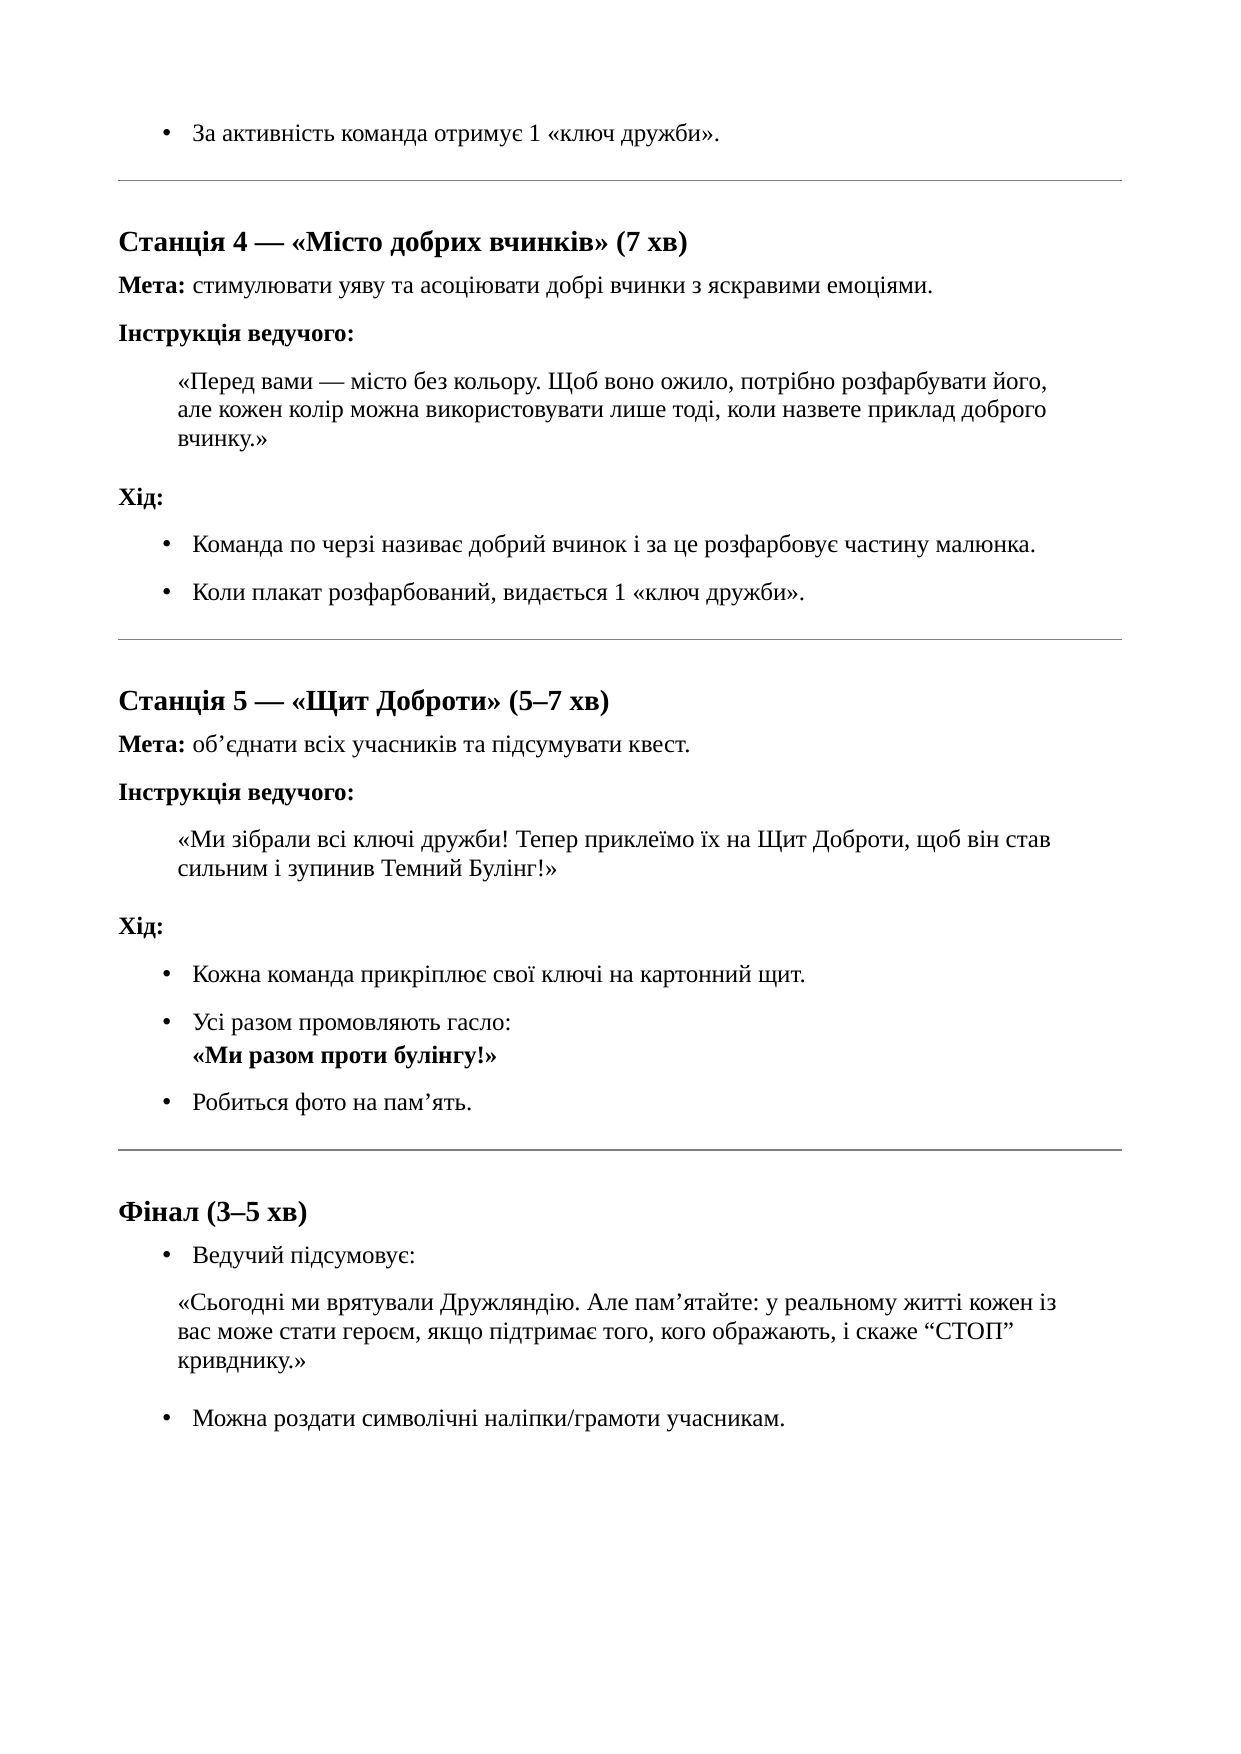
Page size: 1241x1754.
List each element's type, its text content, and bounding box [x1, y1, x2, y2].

subtitle Станція 5 — «Щит Доброти» (5–7 хв) [118, 683, 1122, 717]
text Мета: об’єднати всіх учасників та підсумувати квест. [118, 729, 1122, 758]
text «Сьогодні ми врятували Дружляндію. Але пам’ятайте: у реальному житті кожен із вас може стати героєм, якщо підтримає того, кого ображають, і скаже “СТОП” кривднику.» [177, 1287, 1063, 1374]
text Хід: [118, 911, 1122, 940]
text «Перед вами — місто без кольору. Щоб воно ожило, потрібно розфарбувати його, але кожен колір можна використовувати лише тоді, коли назвете приклад доброго вчинку.» [177, 366, 1063, 452]
text Мета: стимулювати уяву та асоціювати добрі вчинки з яскравими емоціями. [118, 271, 1122, 299]
list За активність команда отримує 1 «ключ дружби». [162, 118, 1122, 147]
subtitle Фінал (3–5 хв) [118, 1194, 1122, 1227]
list Робиться фото на пам’ять. [162, 1087, 1122, 1116]
text Інструкція ведучого: [118, 777, 1122, 806]
subtitle Станція 4 — «Місто добрих вчинків» (7 хв) [118, 224, 1122, 258]
text Інструкція ведучого: [118, 318, 1122, 347]
list Можна роздати символічні наліпки/грамоти учасникам. [162, 1403, 1122, 1432]
list Усі разом промовляють гасло: «Ми разом проти булінгу!» [162, 1007, 1122, 1068]
text «Ми зібрали всі ключі дружби! Тепер приклеїмо їх на Щит Доброти, щоб він став сильним і зупинив Темний Булінг!» [177, 824, 1063, 882]
text Хід: [118, 482, 1122, 510]
list Коли плакат розфарбований, видається 1 «ключ дружби». [162, 577, 1122, 606]
list Команда по черзі називає добрий вчинок і за це розфарбовує частину малюнка. [162, 529, 1122, 558]
list Кожна команда прикріплює свої ключі на картонний щит. [162, 959, 1122, 988]
list Ведучий підсумовує: [162, 1240, 1122, 1268]
